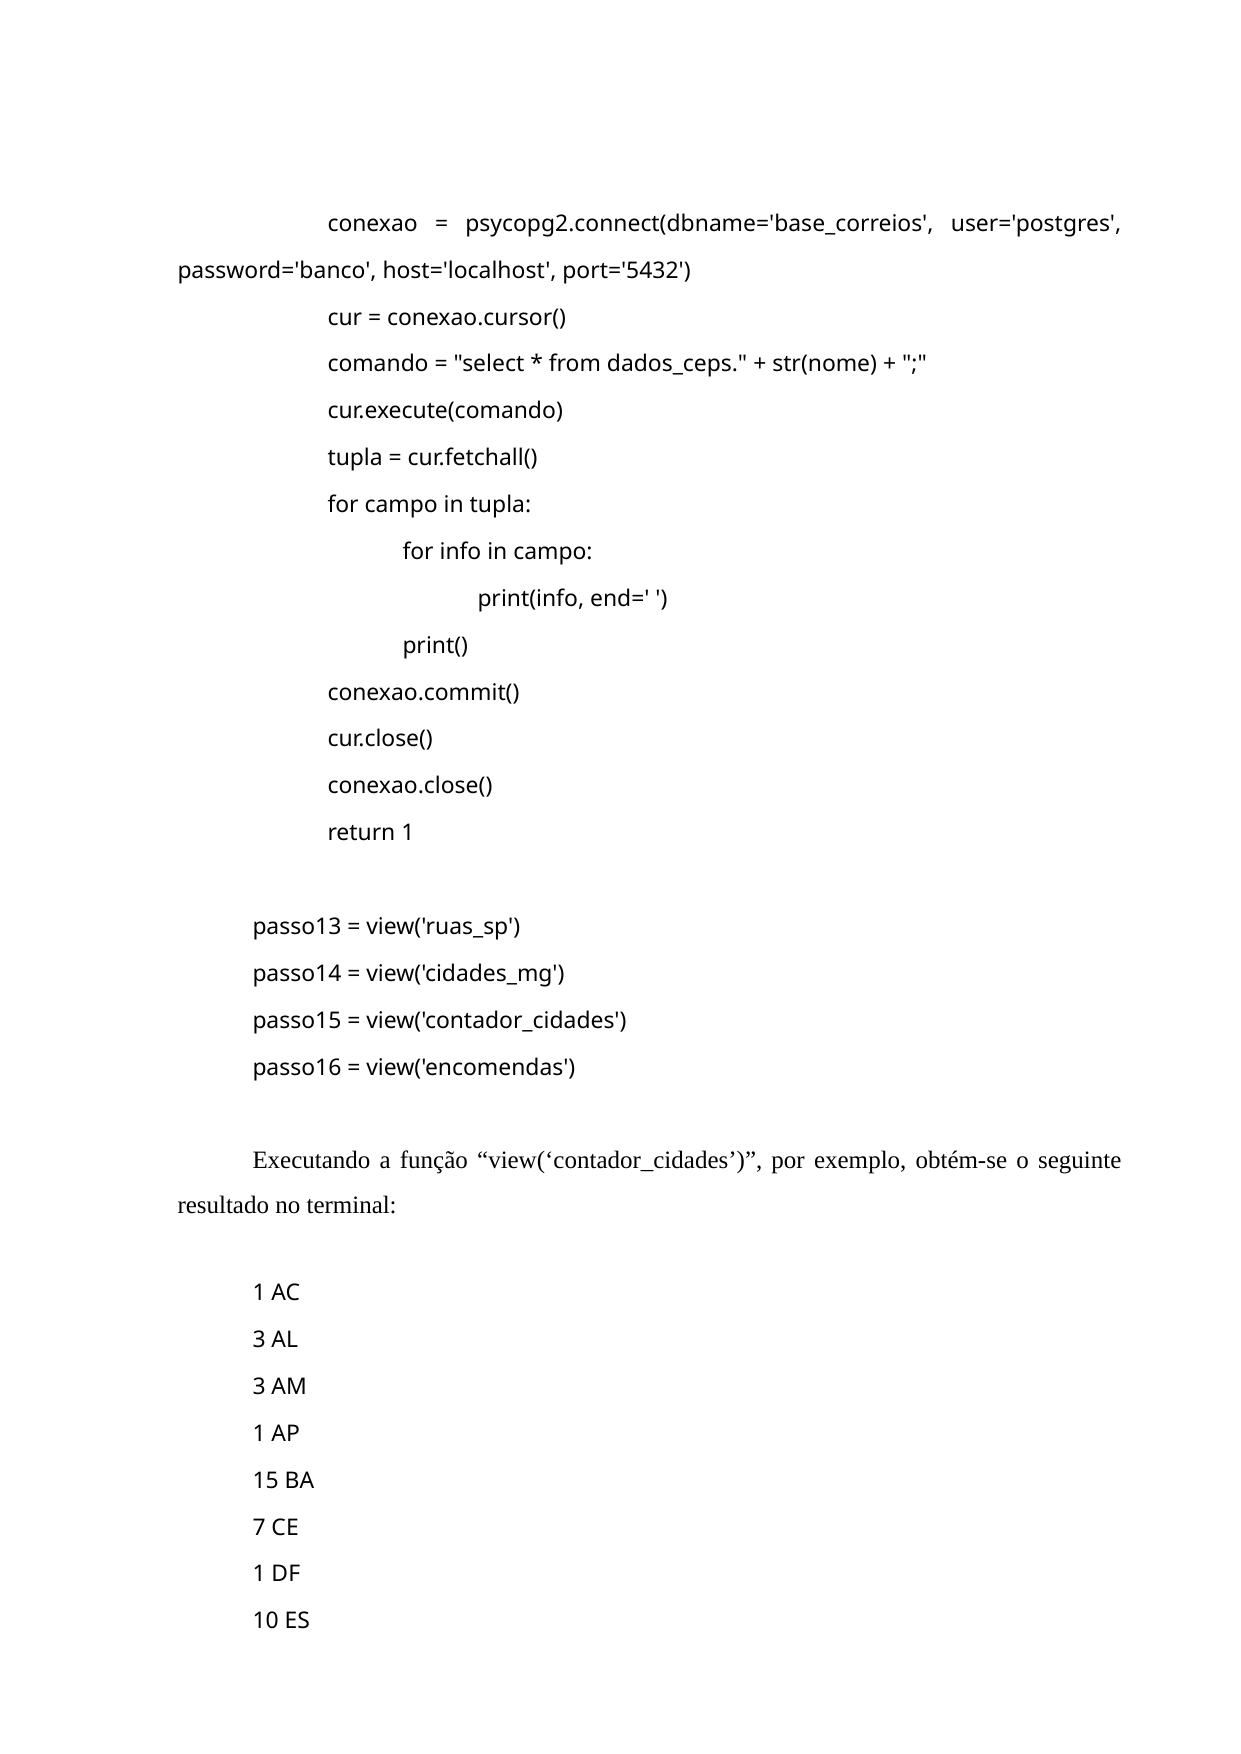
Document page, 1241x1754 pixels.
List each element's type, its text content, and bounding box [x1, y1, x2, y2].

text passo13 = view('ruas_sp') [177, 910, 1122, 941]
text 10 ES [177, 1604, 1122, 1635]
text tupla = cur.fetchall() [177, 441, 1122, 472]
text return 1 [177, 816, 1122, 847]
text print(info, end=' ') [177, 582, 1122, 613]
text passo16 = view('encomendas') [177, 1050, 1122, 1082]
text Executando a função “view(‘contador_cidades’)”, por exemplo, obtém-se o seguinte resultado no terminal: [177, 1144, 1122, 1218]
text for campo in tupla: [177, 488, 1122, 519]
text comando = "select * from dados_ceps." + str(nome) + ";" [177, 347, 1122, 378]
text conexao = psycopg2.connect(dbname='base_correios', user='postgres', password='banco', host='localhost', port='5432') [177, 207, 1122, 285]
text cur.close() [177, 722, 1122, 753]
text 1 DF [177, 1557, 1122, 1588]
text passo15 = view('contador_cidades') [177, 1003, 1122, 1035]
text 3 AL [177, 1323, 1122, 1354]
text for info in campo: [177, 535, 1122, 566]
text conexao.commit() [177, 675, 1122, 707]
text 1 AC [177, 1276, 1122, 1307]
text conexao.close() [177, 769, 1122, 800]
text passo14 = view('cidades_mg') [177, 957, 1122, 988]
text 15 BA [177, 1463, 1122, 1495]
text 7 CE [177, 1510, 1122, 1542]
text cur = conexao.cursor() [177, 300, 1122, 332]
text cur.execute(comando) [177, 394, 1122, 425]
text 1 AP [177, 1417, 1122, 1448]
text print() [177, 628, 1122, 660]
text 3 AM [177, 1370, 1122, 1401]
